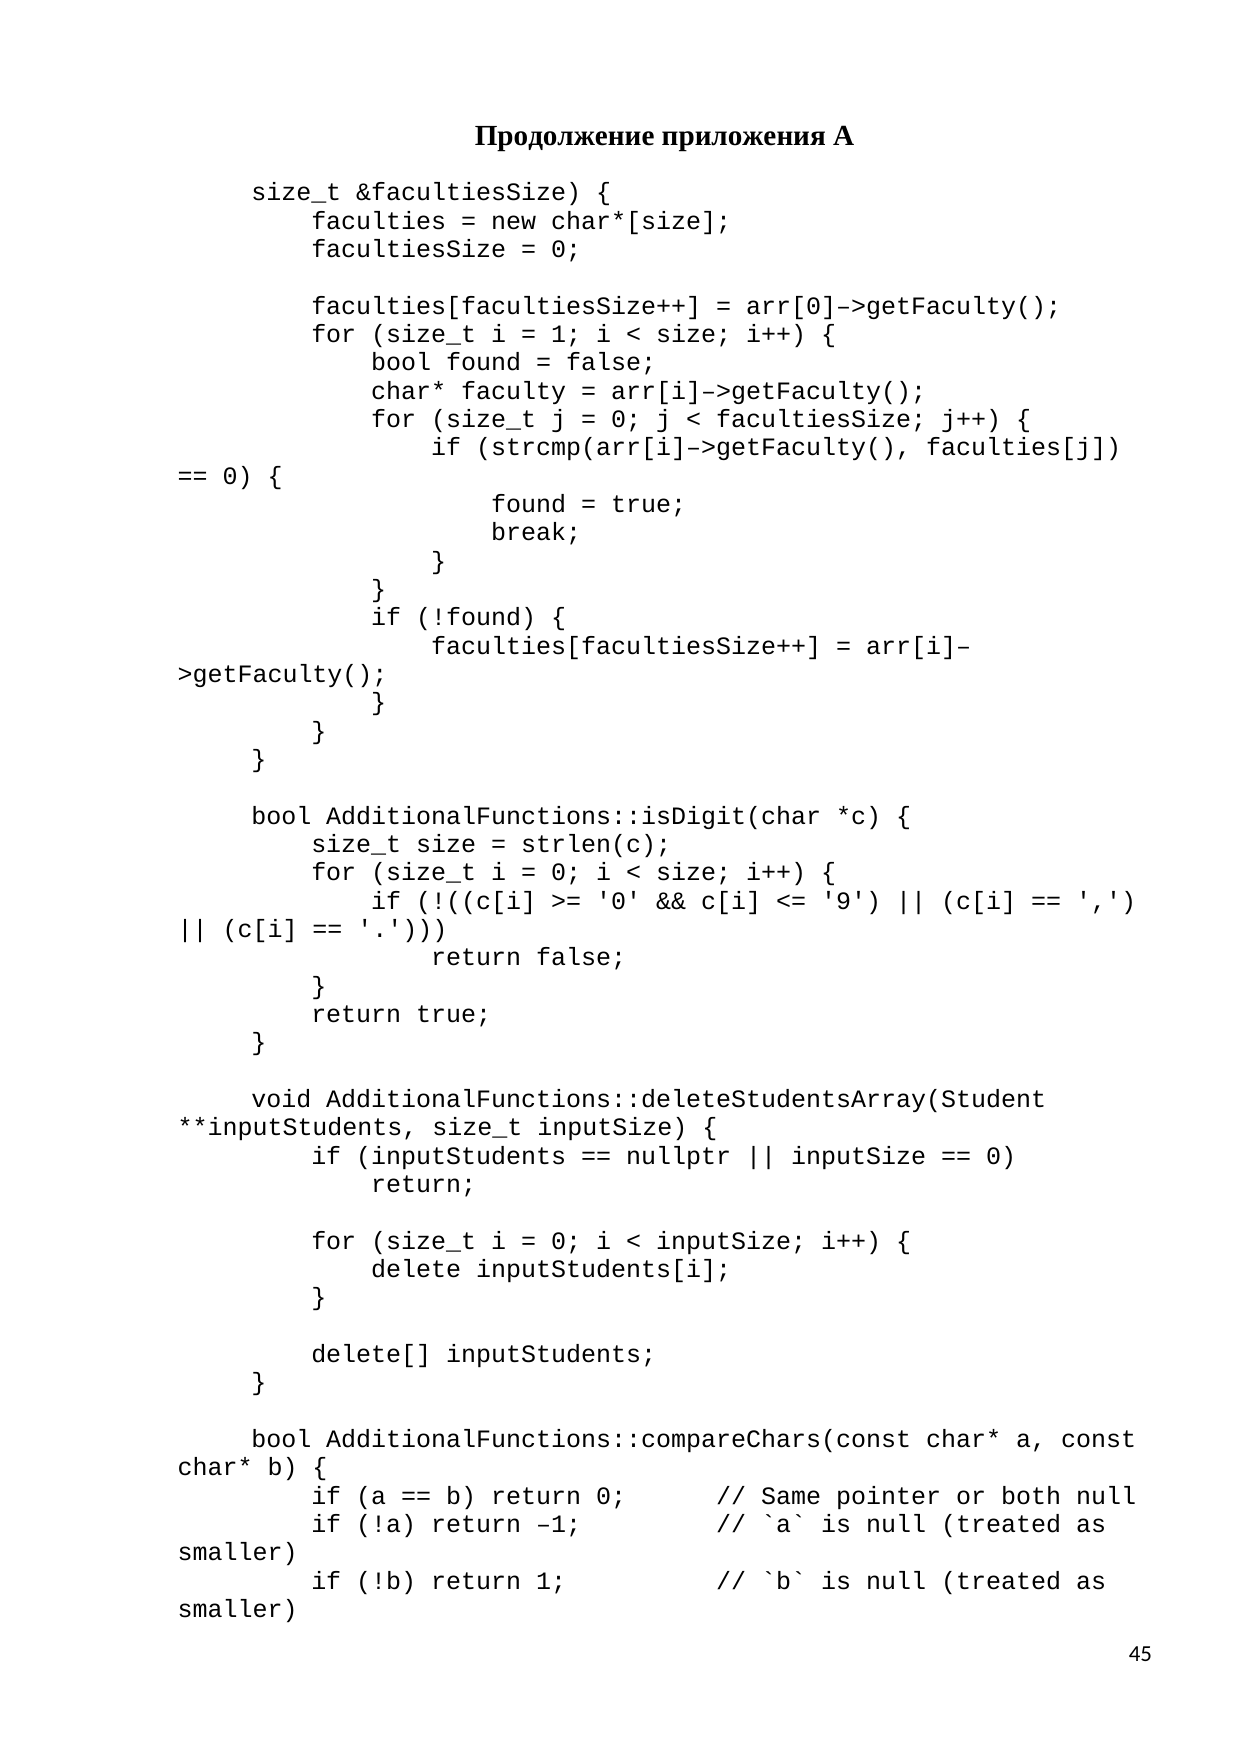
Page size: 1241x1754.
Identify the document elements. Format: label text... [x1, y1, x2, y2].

text bool found = false; [177, 350, 1152, 378]
text for (size_t i = 0; i < size; i++) { [177, 860, 1152, 888]
text faculties[facultiesSize++] = arr[i]–>getFaculty(); [177, 633, 1152, 690]
text for (size_t i = 1; i < size; i++) { [177, 322, 1152, 350]
text return false; [177, 945, 1152, 973]
text } [177, 1285, 1152, 1313]
text if (!found) { [177, 605, 1152, 633]
text void AdditionalFunctions::deleteStudentsArray(Student **inputStudents, size_t inputSize) { [177, 1087, 1152, 1143]
text if (!b) return 1; // `b` is null (treated as smaller) [177, 1568, 1152, 1625]
text } [177, 718, 1152, 747]
text } [177, 747, 1152, 775]
text size_t size = strlen(c); [177, 832, 1152, 860]
text break; [177, 520, 1152, 548]
text char* faculty = arr[i]–>getFaculty(); [177, 378, 1152, 407]
text faculties = new char*[size]; [177, 208, 1152, 237]
text found = true; [177, 492, 1152, 520]
text delete[] inputStudents; [177, 1342, 1152, 1370]
text return true; [177, 1002, 1152, 1030]
text Продолжение приложения А [177, 118, 1152, 152]
text } [177, 577, 1152, 605]
text bool AdditionalFunctions::isDigit(char *c) { [177, 803, 1152, 832]
text if (strcmp(arr[i]–>getFaculty(), faculties[j]) == 0) { [177, 435, 1152, 492]
text if (inputStudents == nullptr || inputSize == 0) [177, 1143, 1152, 1172]
text delete inputStudents[i]; [177, 1257, 1152, 1285]
text faculties[facultiesSize++] = arr[0]–>getFaculty(); [177, 293, 1152, 322]
text return; [177, 1172, 1152, 1200]
text } [177, 1030, 1152, 1058]
text if (!((c[i] >= '0' && c[i] <= '9') || (c[i] == ',') || (c[i] == '.'))) [177, 888, 1152, 945]
text size_t &facultiesSize) { [177, 180, 1152, 208]
text } [177, 1370, 1152, 1398]
text bool AdditionalFunctions::compareChars(const char* a, const char* b) { [177, 1427, 1152, 1483]
text } [177, 973, 1152, 1002]
text for (size_t j = 0; j < facultiesSize; j++) { [177, 407, 1152, 435]
text } [177, 690, 1152, 718]
text facultiesSize = 0; [177, 237, 1152, 265]
text if (!a) return –1; // `a` is null (treated as smaller) [177, 1512, 1152, 1568]
text } [177, 548, 1152, 577]
text if (a == b) return 0; // Same pointer or both null [177, 1483, 1152, 1512]
text for (size_t i = 0; i < inputSize; i++) { [177, 1228, 1152, 1257]
